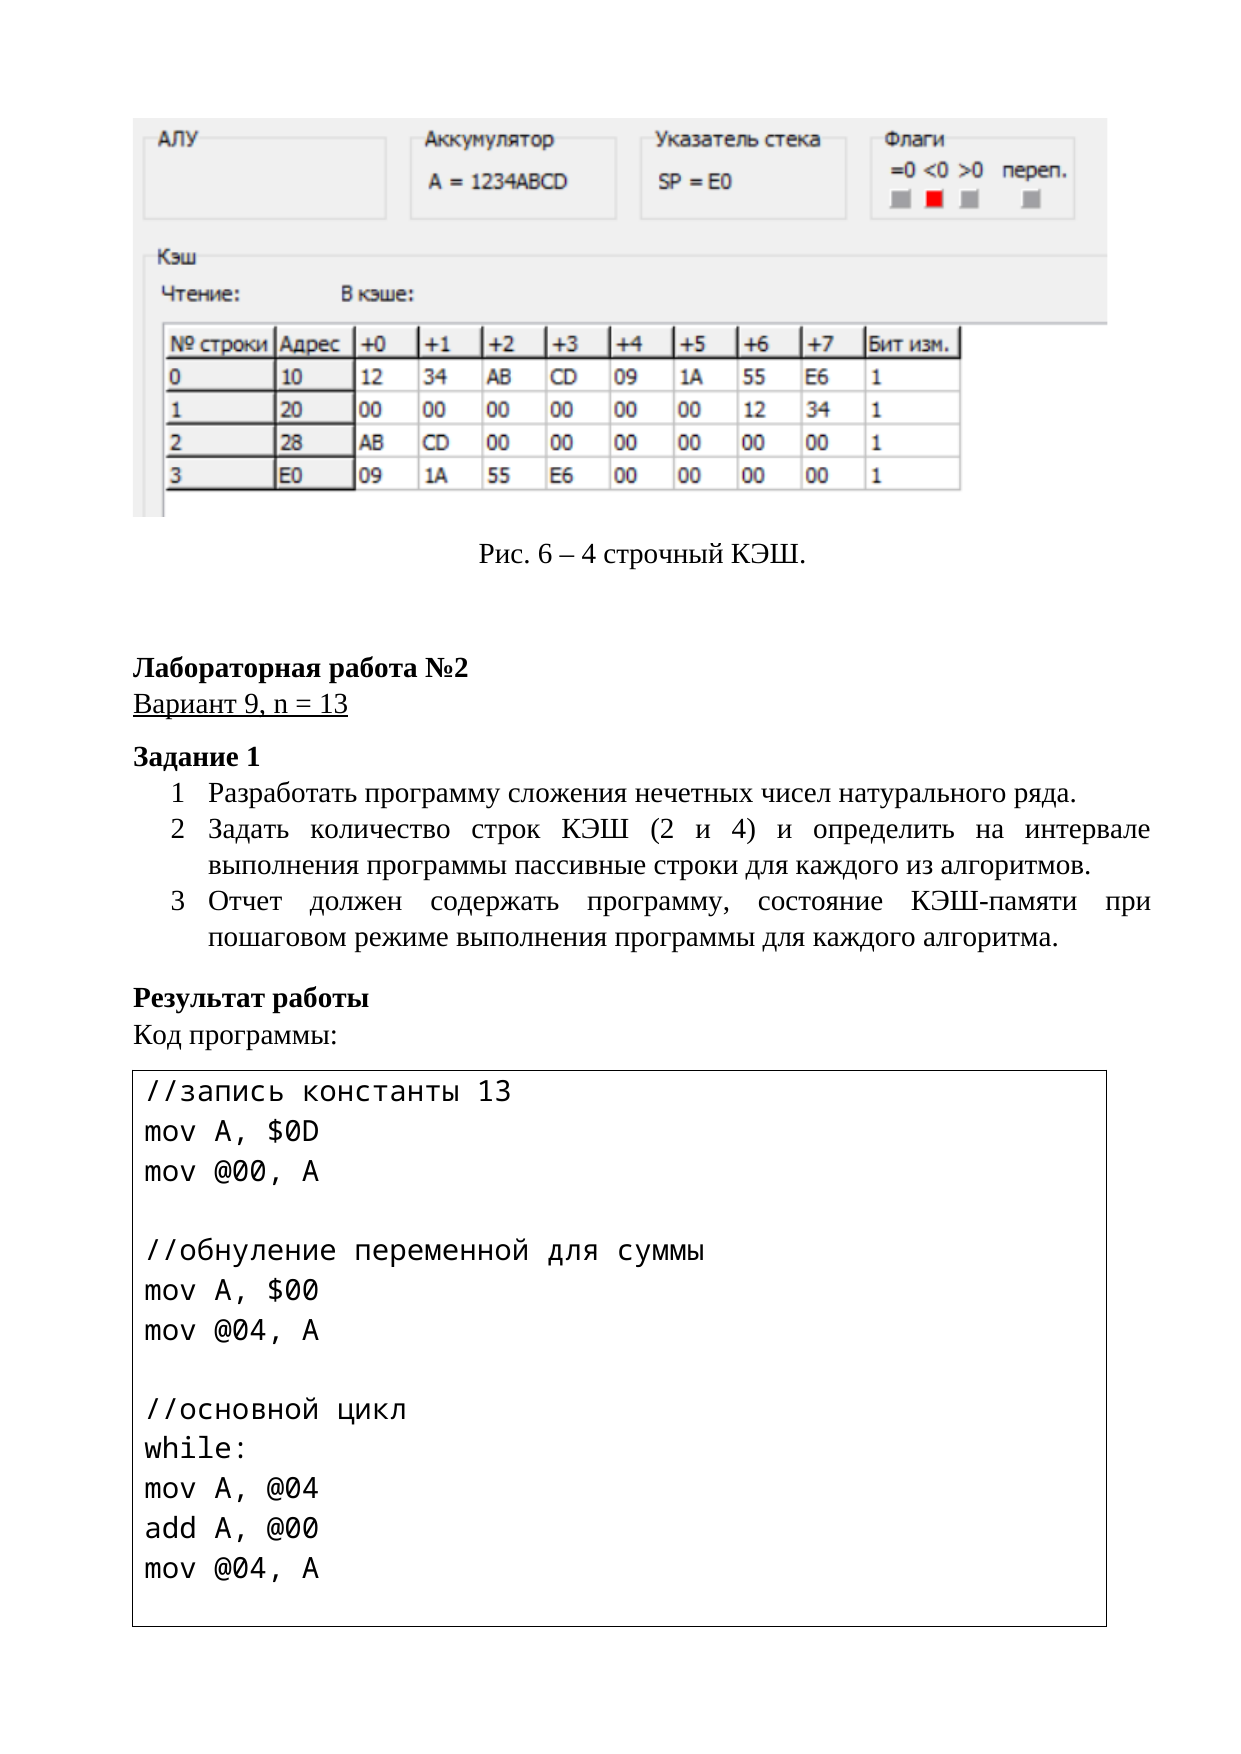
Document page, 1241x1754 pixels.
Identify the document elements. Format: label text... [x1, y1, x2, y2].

table_header //запись константы 13 mov A, $0D mov @00, A //обнуление переменной для суммы mov A, $00 mov @04, A //основной цикл while: mov A, @04 add A, @00 mov @04, A [133, 1071, 1106, 1626]
text Рис. 6 – 4 строчный КЭШ. [133, 536, 1152, 569]
picture [132, 118, 1108, 517]
text Код программы: [133, 1017, 1152, 1050]
text Вариант 9, n = 13 [133, 686, 1152, 719]
subtitle Задание 1 [133, 739, 1152, 772]
list Отчет должен содержать программу, состояние КЭШ-памяти при пошаговом режиме выполнения программы для каждого алгоритма. [170, 883, 1152, 953]
subtitle Лабораторная работа №2 [133, 650, 1152, 683]
list Задать количество строк КЭШ (2 и 4) и определить на интервале выполнения программы пассивные строки для каждого из алгоритмов. [170, 811, 1152, 881]
subtitle Результат работы [133, 981, 1152, 1014]
list Разработать программу сложения нечетных чисел натурального ряда. [170, 775, 1152, 808]
